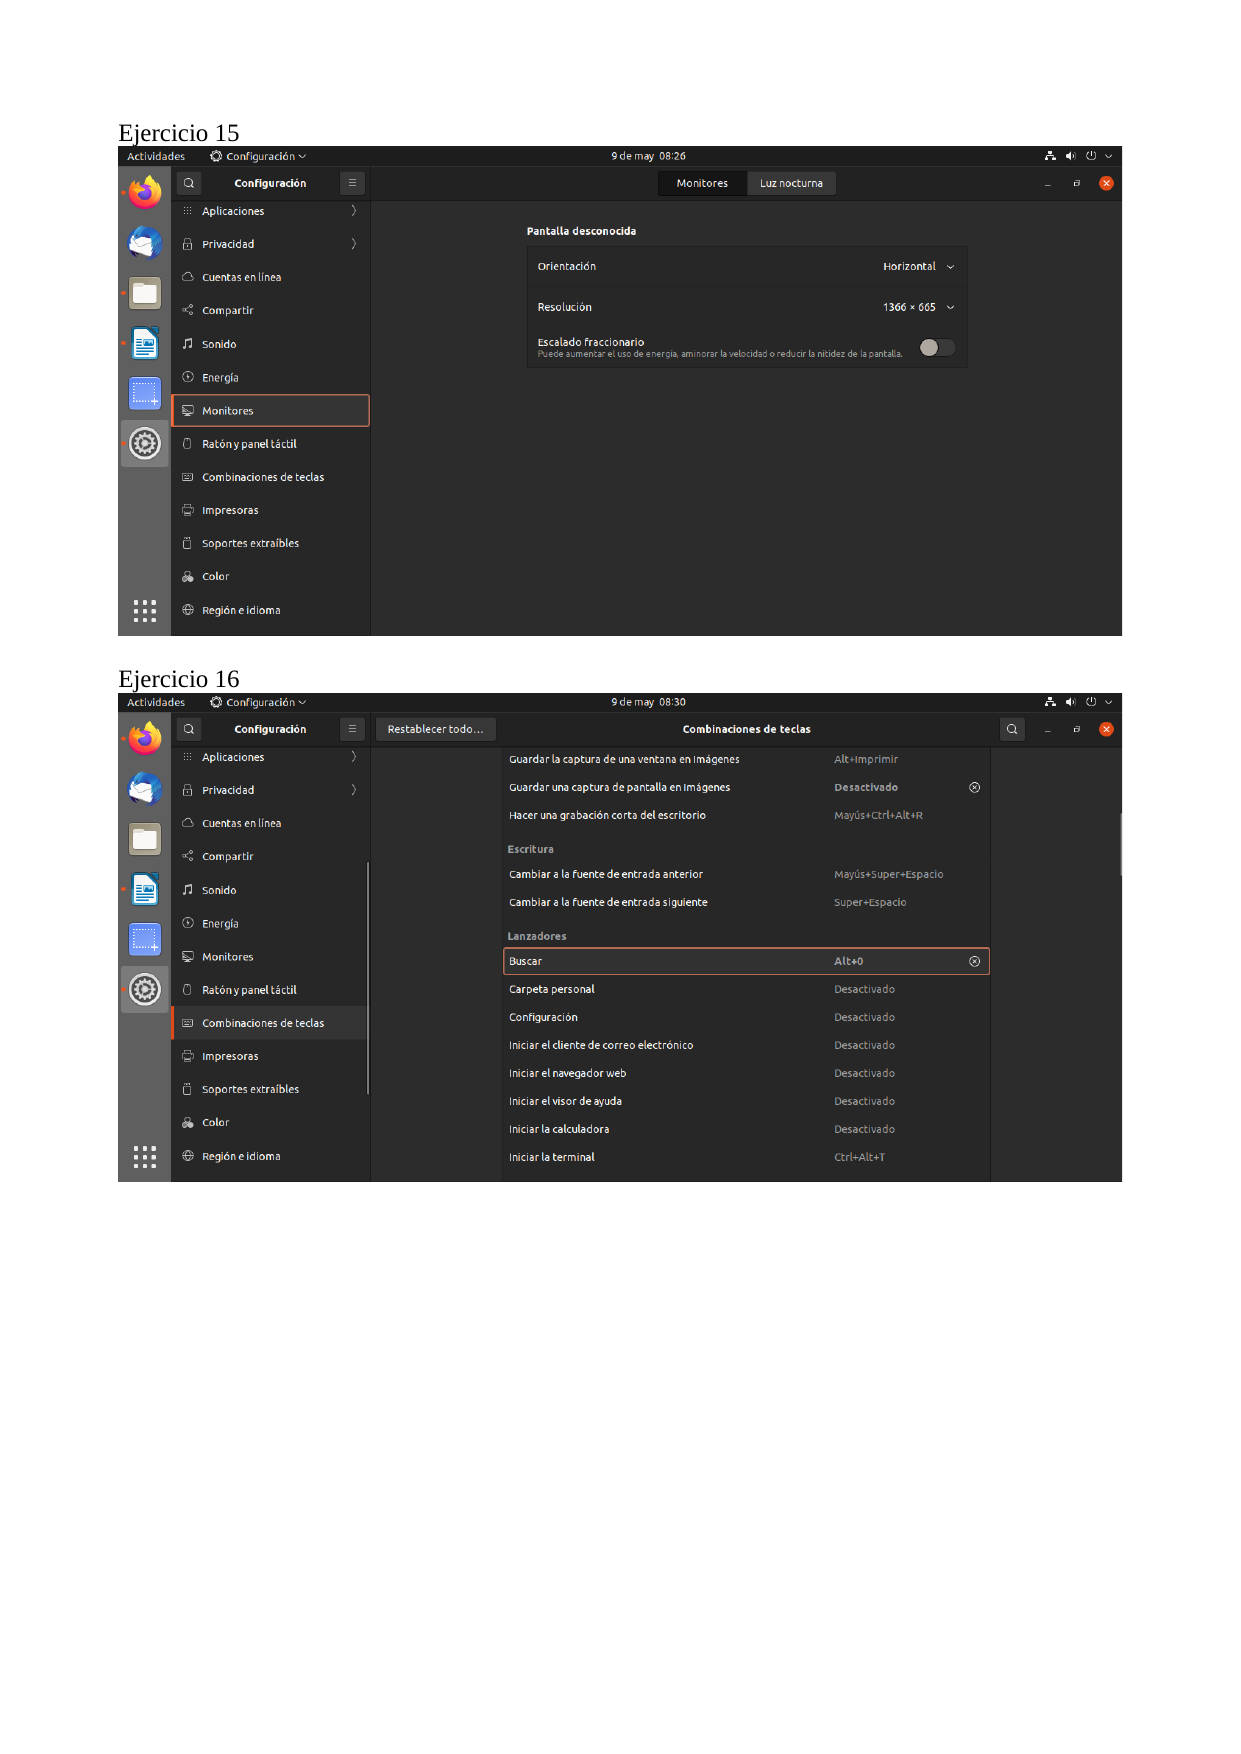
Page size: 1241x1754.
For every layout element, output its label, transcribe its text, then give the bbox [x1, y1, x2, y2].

text Ejercicio 16 [118, 664, 1122, 693]
text Ejercicio 15 [118, 118, 1122, 146]
picture [118, 146, 1123, 636]
picture [118, 693, 1123, 1182]
